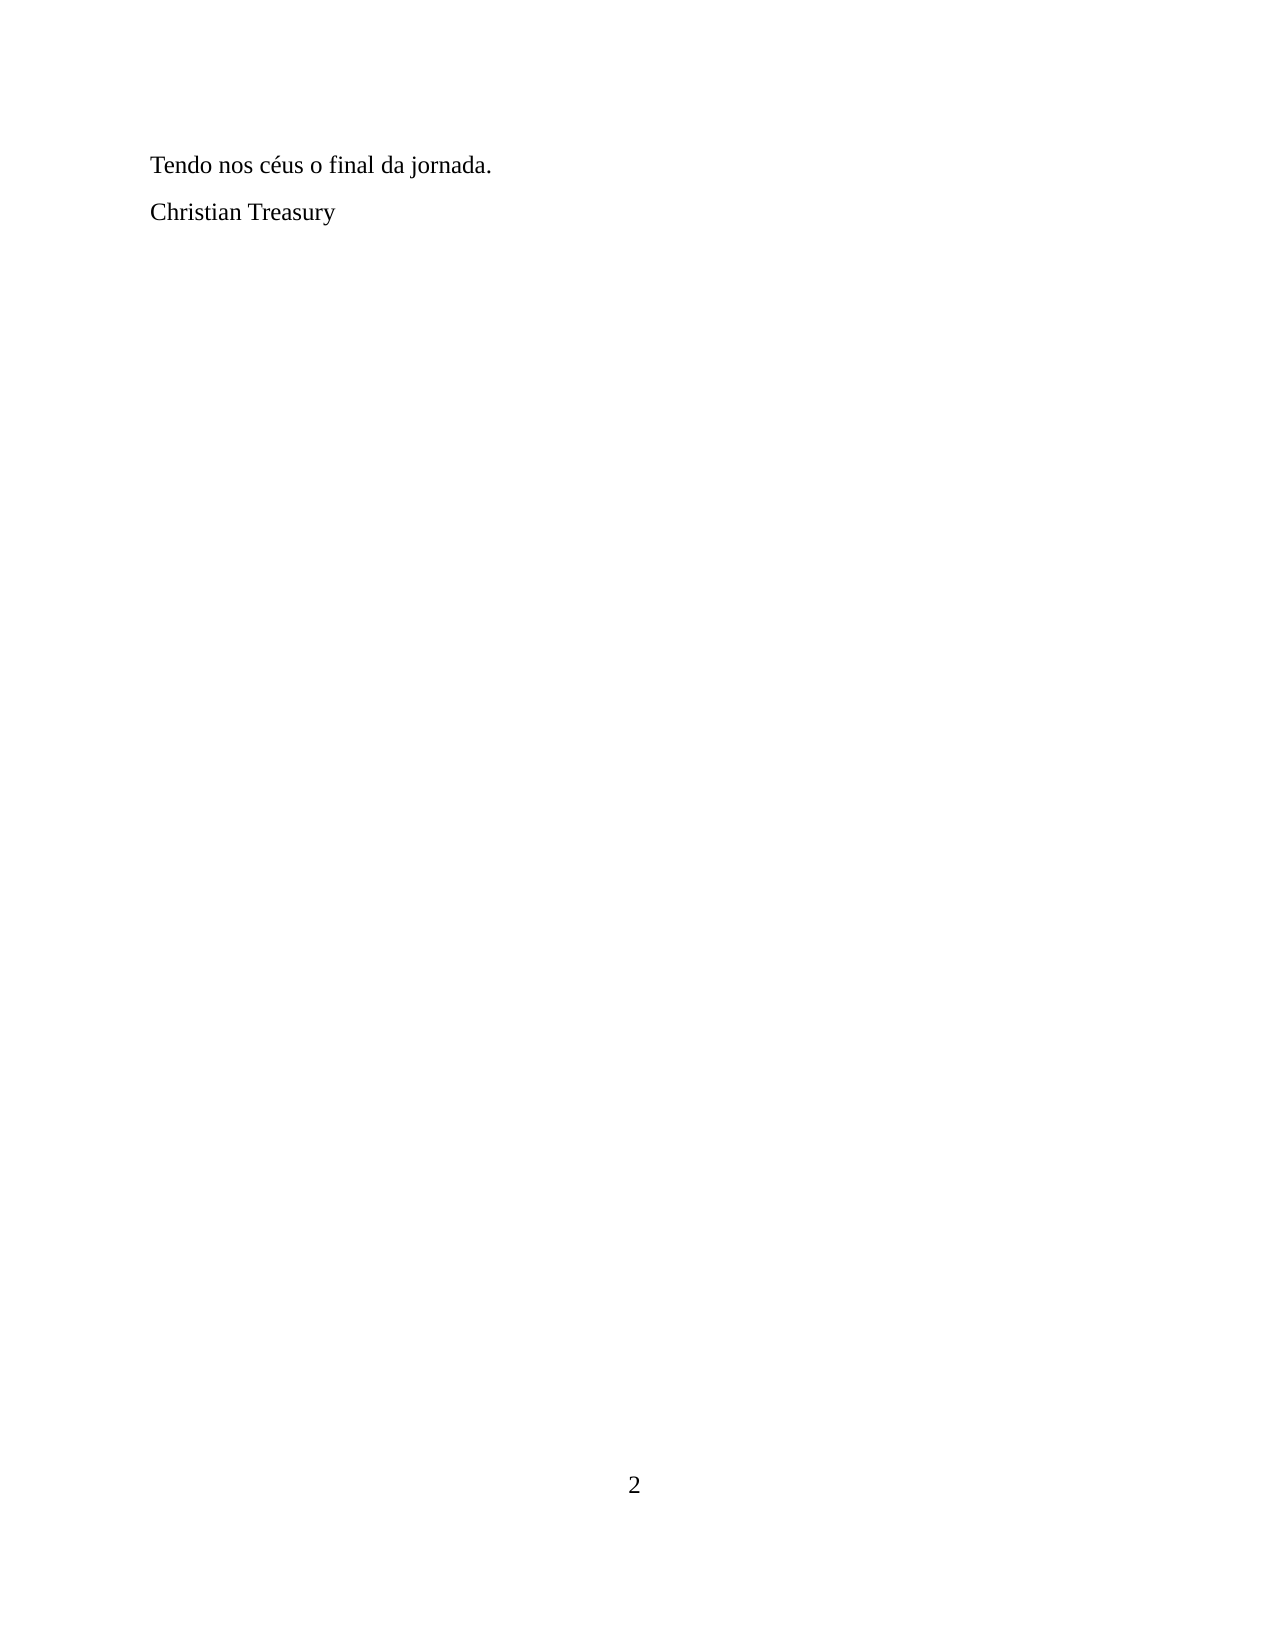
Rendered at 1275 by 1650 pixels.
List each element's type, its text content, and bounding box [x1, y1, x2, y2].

text Tendo nos céus o final da jornada. [150, 150, 1125, 179]
text Christian Treasury [150, 197, 1125, 225]
